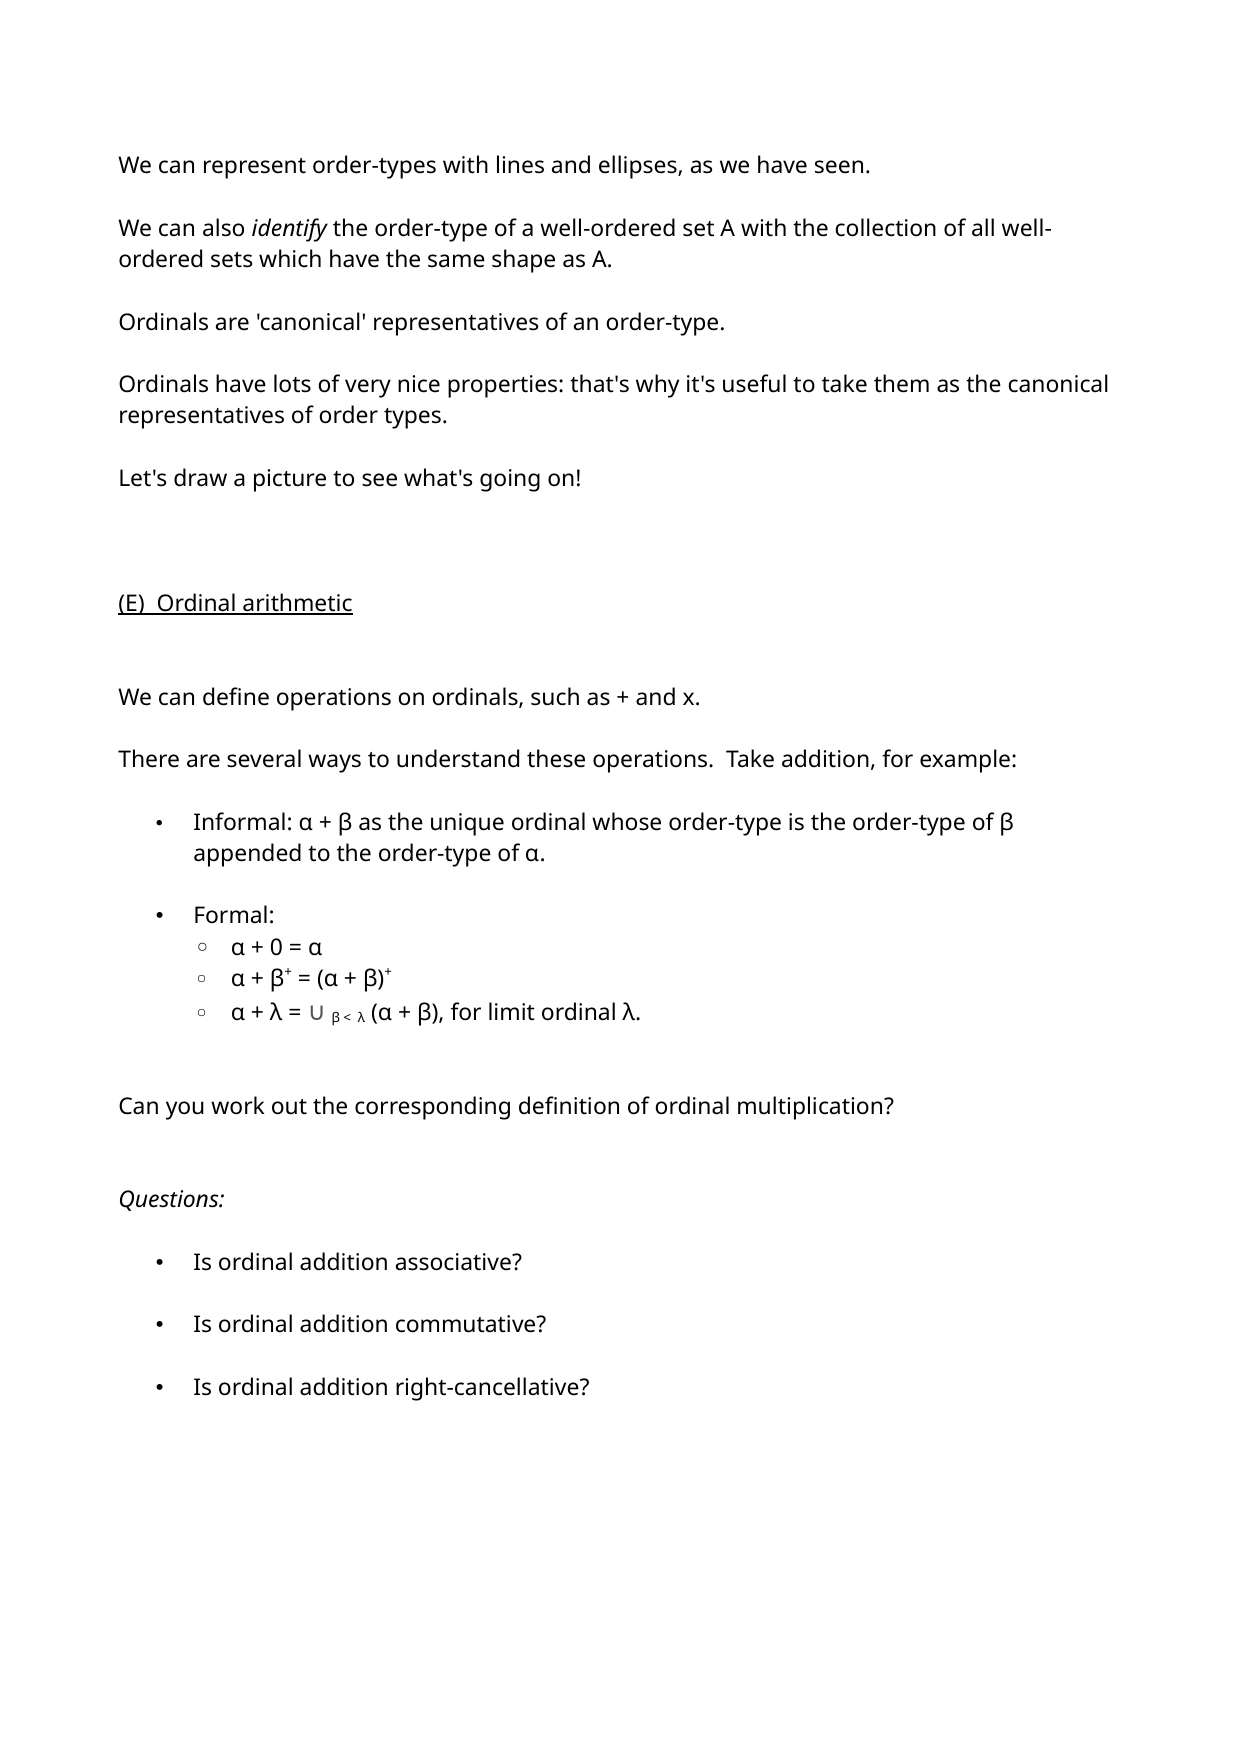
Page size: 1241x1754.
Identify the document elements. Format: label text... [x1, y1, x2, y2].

list Is ordinal addition commutative? [156, 1308, 1122, 1340]
text Ordinals have lots of very nice properties: that's why it's useful to take them as the canonical representatives of order types. [118, 368, 1122, 431]
text Questions: [118, 1183, 1122, 1215]
text There are several ways to understand these operations. Take addition, for example: [118, 743, 1122, 774]
list Is ordinal addition right-cancellative? [156, 1371, 1122, 1402]
text Ordinals are 'canonical' representatives of an order-type. [118, 306, 1122, 337]
list Formal: [156, 899, 1122, 931]
list α + β+ = (α + β)+ [193, 962, 1122, 993]
list α + 0 = α [193, 931, 1122, 962]
text Let's draw a picture to see what's going on! [118, 462, 1122, 493]
text We can define operations on ordinals, such as + and x. [118, 681, 1122, 712]
list α + λ = ∪ β < λ (α + β), for limit ordinal λ. [193, 993, 1122, 1027]
text (E) Ordinal arithmetic [118, 587, 1122, 618]
text Can you work out the corresponding definition of ordinal multiplication? [118, 1090, 1122, 1121]
text We can represent order-types with lines and ellipses, as we have seen. [118, 149, 1122, 181]
list Informal: α + β as the unique ordinal whose order-type is the order-type of β appended to the order-type of α. [156, 806, 1122, 868]
text We can also identify the order-type of a well-ordered set A with the collection of all well-ordered sets which have the same shape as A. [118, 212, 1122, 274]
list Is ordinal addition associative? [156, 1246, 1122, 1277]
